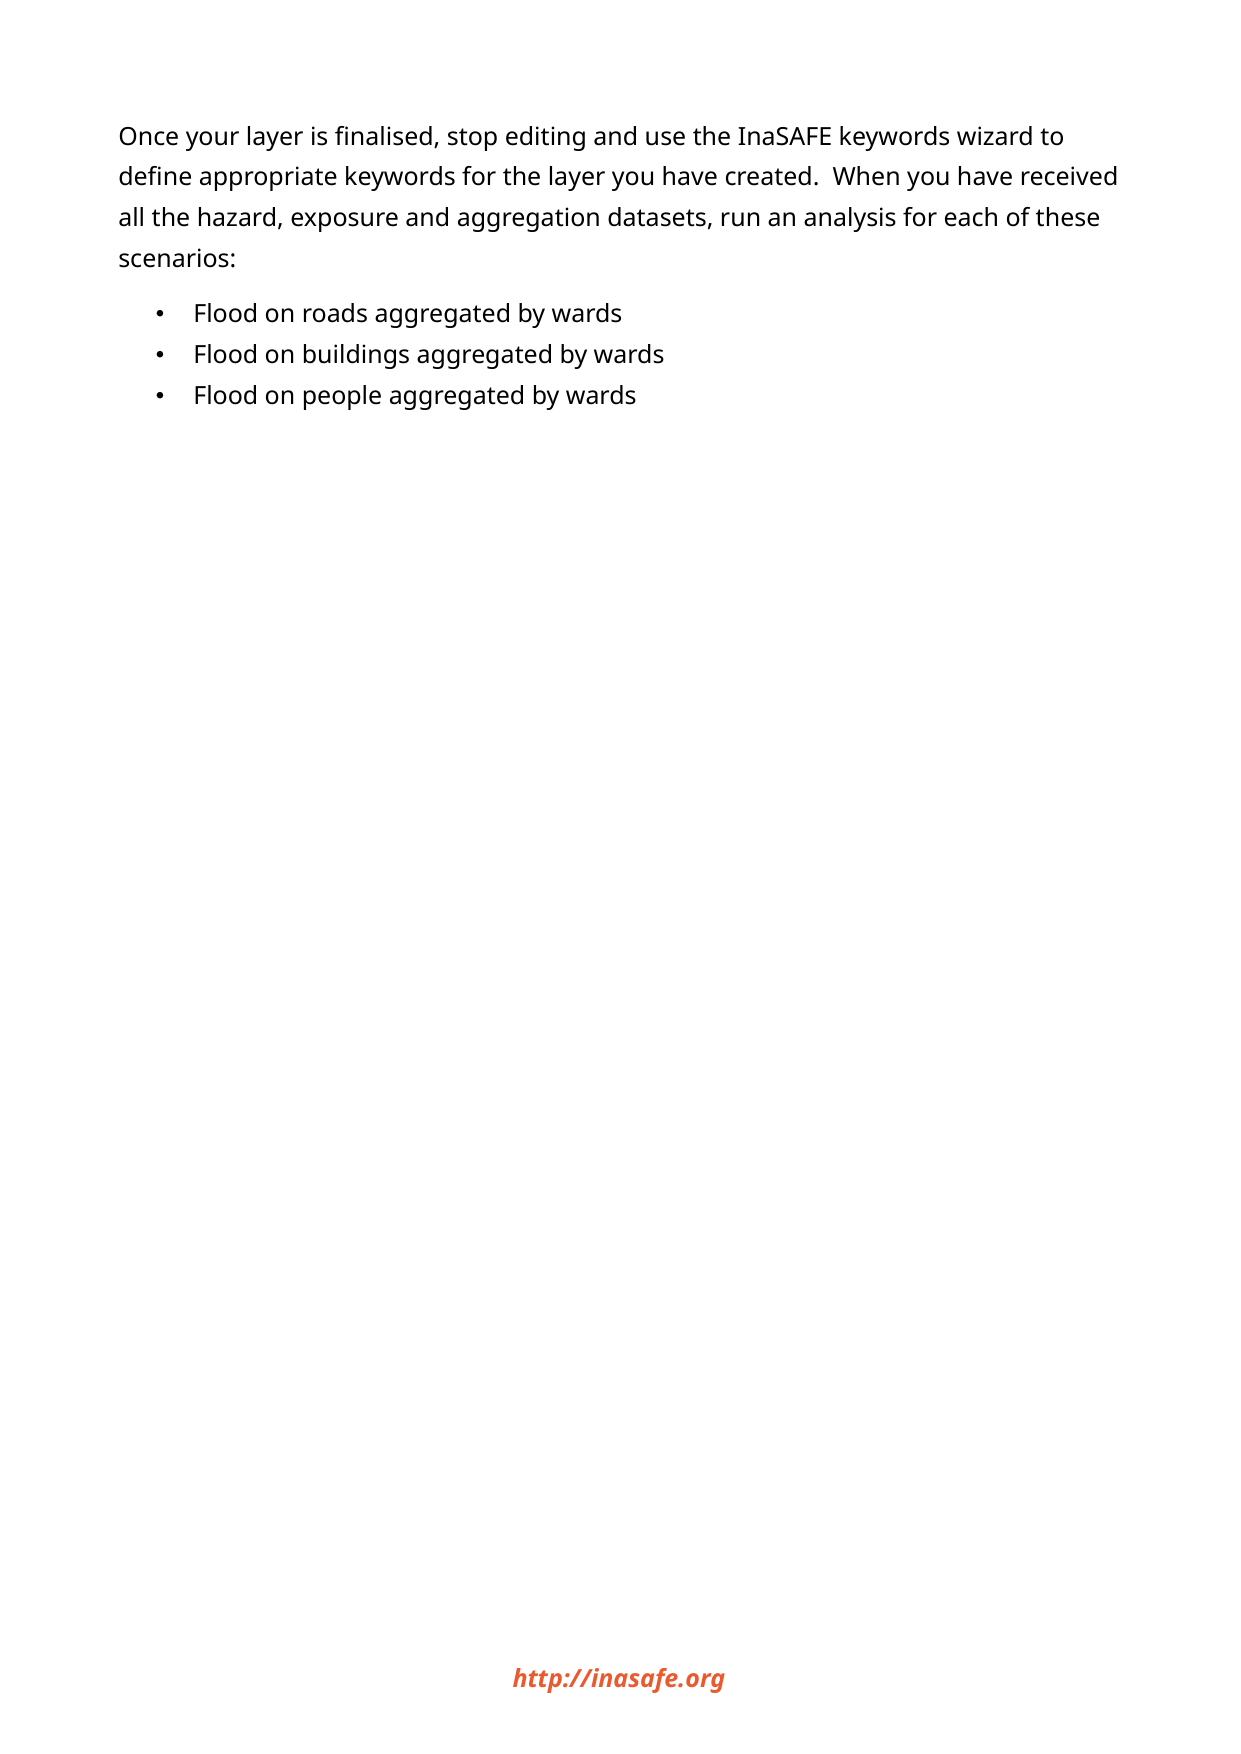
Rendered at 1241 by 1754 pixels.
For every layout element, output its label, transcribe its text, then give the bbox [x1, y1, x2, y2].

list Flood on people aggregated by wards [156, 378, 1122, 412]
list Flood on roads aggregated by wards [156, 296, 1122, 330]
text Once your layer is finalised, stop editing and use the InaSAFE keywords wizard to define appropriate keywords for the layer you have created. When you have received all the hazard, exposure and aggregation datasets, run an analysis for each of these scenarios: [118, 118, 1122, 275]
list Flood on buildings aggregated by wards [156, 337, 1122, 371]
